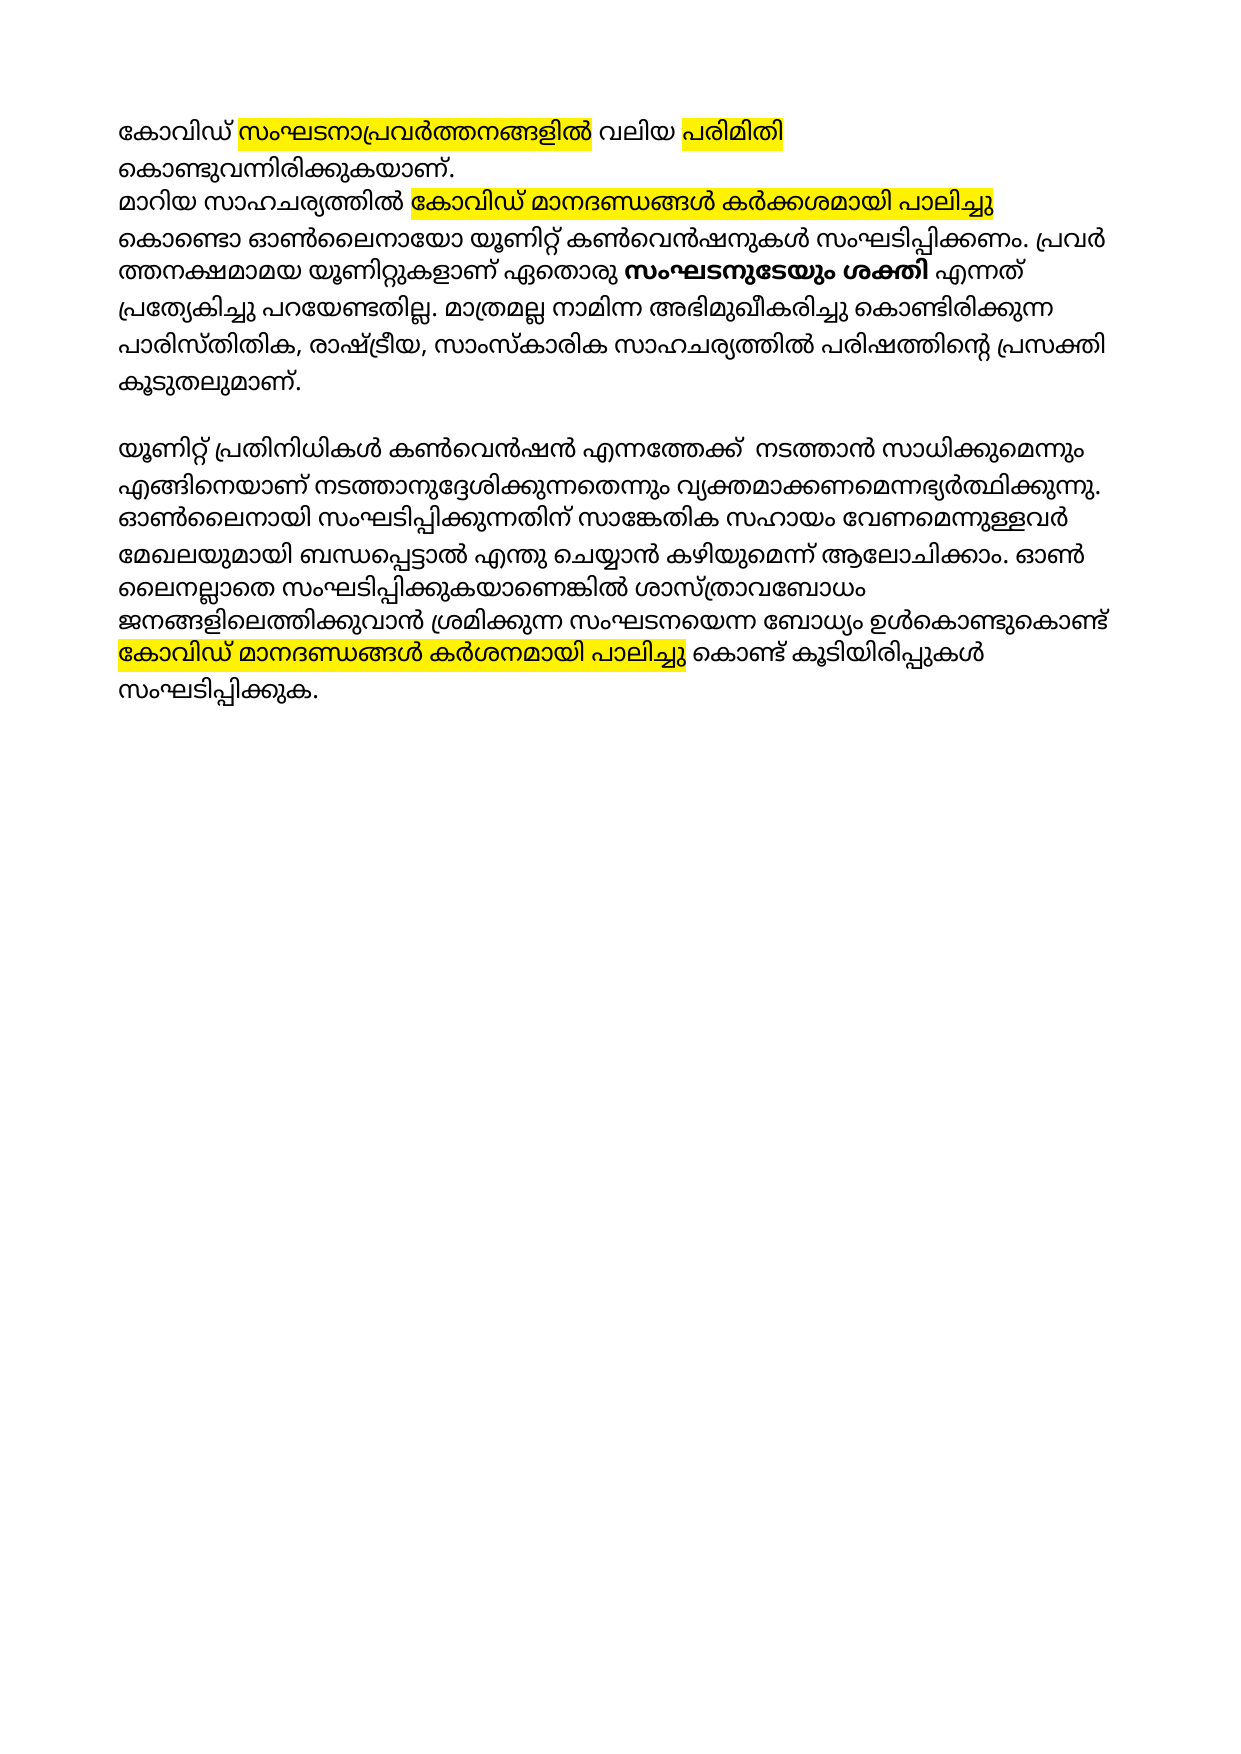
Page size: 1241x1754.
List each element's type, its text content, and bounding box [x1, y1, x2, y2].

text യൂണിറ്റ് പ്രതിനിധികള്‍‍ കണ്‍വെന്‍ഷന്‍ എന്നത്തേക്ക് നടത്താന്‍ സാധിക്കുമെന്നും എങ്ങിനെയാണ് നടത്താനുദ്ദേശിക്കുന്നതെന്നും വ്യക്തമാക്കണമെന്നഭ്യര്‍ത്ഥിക്കുന്നു. [118, 435, 1122, 504]
text മാറിയ സാഹചര്യത്തില്‍ കോവിഡ് മാനദണ്ഡങ്ങള്‍ കര്‍ക്കശമായി പാലിച്ചു കൊണ്ടൊ ഓണ്‍ലൈനായോ യൂണിറ്റ് കണ്‍വെന്‍ഷനുകള്‍ സംഘടിപ്പിക്കണം. പ്രവര്‍ത്തനക്ഷമാമയ യൂണിറ്റുകളാണ് ഏതൊരു സംഘടനുടേയും ശക്തി എന്നത് പ്രത്യേകിച്ചു പറയേണ്ടതില്ല. മാത്രമല്ല നാമിന്ന അഭിമുഖീകരിച്ചു കൊണ്ടിരിക്കുന്ന പാരിസ്തിതിക, രാഷ്ട്രീയ, സാംസ്കാരിക സാഹചര്യത്തില്‍ പരിഷത്തിന്റെ പ്രസക്തി കൂടുതലുമാണ്. [118, 188, 1122, 401]
text ഓണ്‍ലൈനായി സംഘടിപ്പിക്കുന്നതിന് സാങ്കേതിക സഹായം വേണമെന്നുള്ളവര്‍ മേഖലയുമായി ബന്ധപ്പെട്ടാല്‍ എന്തു ചെയ്യാന്‍ കഴിയുമെന്ന് ആലോചിക്കാം. ഓണ്‍ലൈനല്ലാതെ സംഘടിപ്പിക്കുകയാണെങ്കില്‍ ശാസ്ത്രാവബോധം ജനങ്ങളിലെത്തിക്കുവാന്‍ ശ്രമിക്കുന്ന സംഘടനയെന്ന ബോധ്യം ഉള്‍കൊണ്ടുകൊണ്ട് കോവിഡ് മാനദണ്ഡങ്ങള്‍ കര്‍ശനമായി പാലിച്ചു കൊണ്ട് കൂടിയിരിപ്പുകള്‍ സംഘടിപ്പിക്കുക. [118, 504, 1122, 709]
text കോവിഡ് സംഘടനാപ്രവര്‍ത്തനങ്ങളില്‍ വലിയ പരിമിതി കൊണ്ടുവന്നിരിക്കുകയാണ്. [118, 118, 1122, 188]
